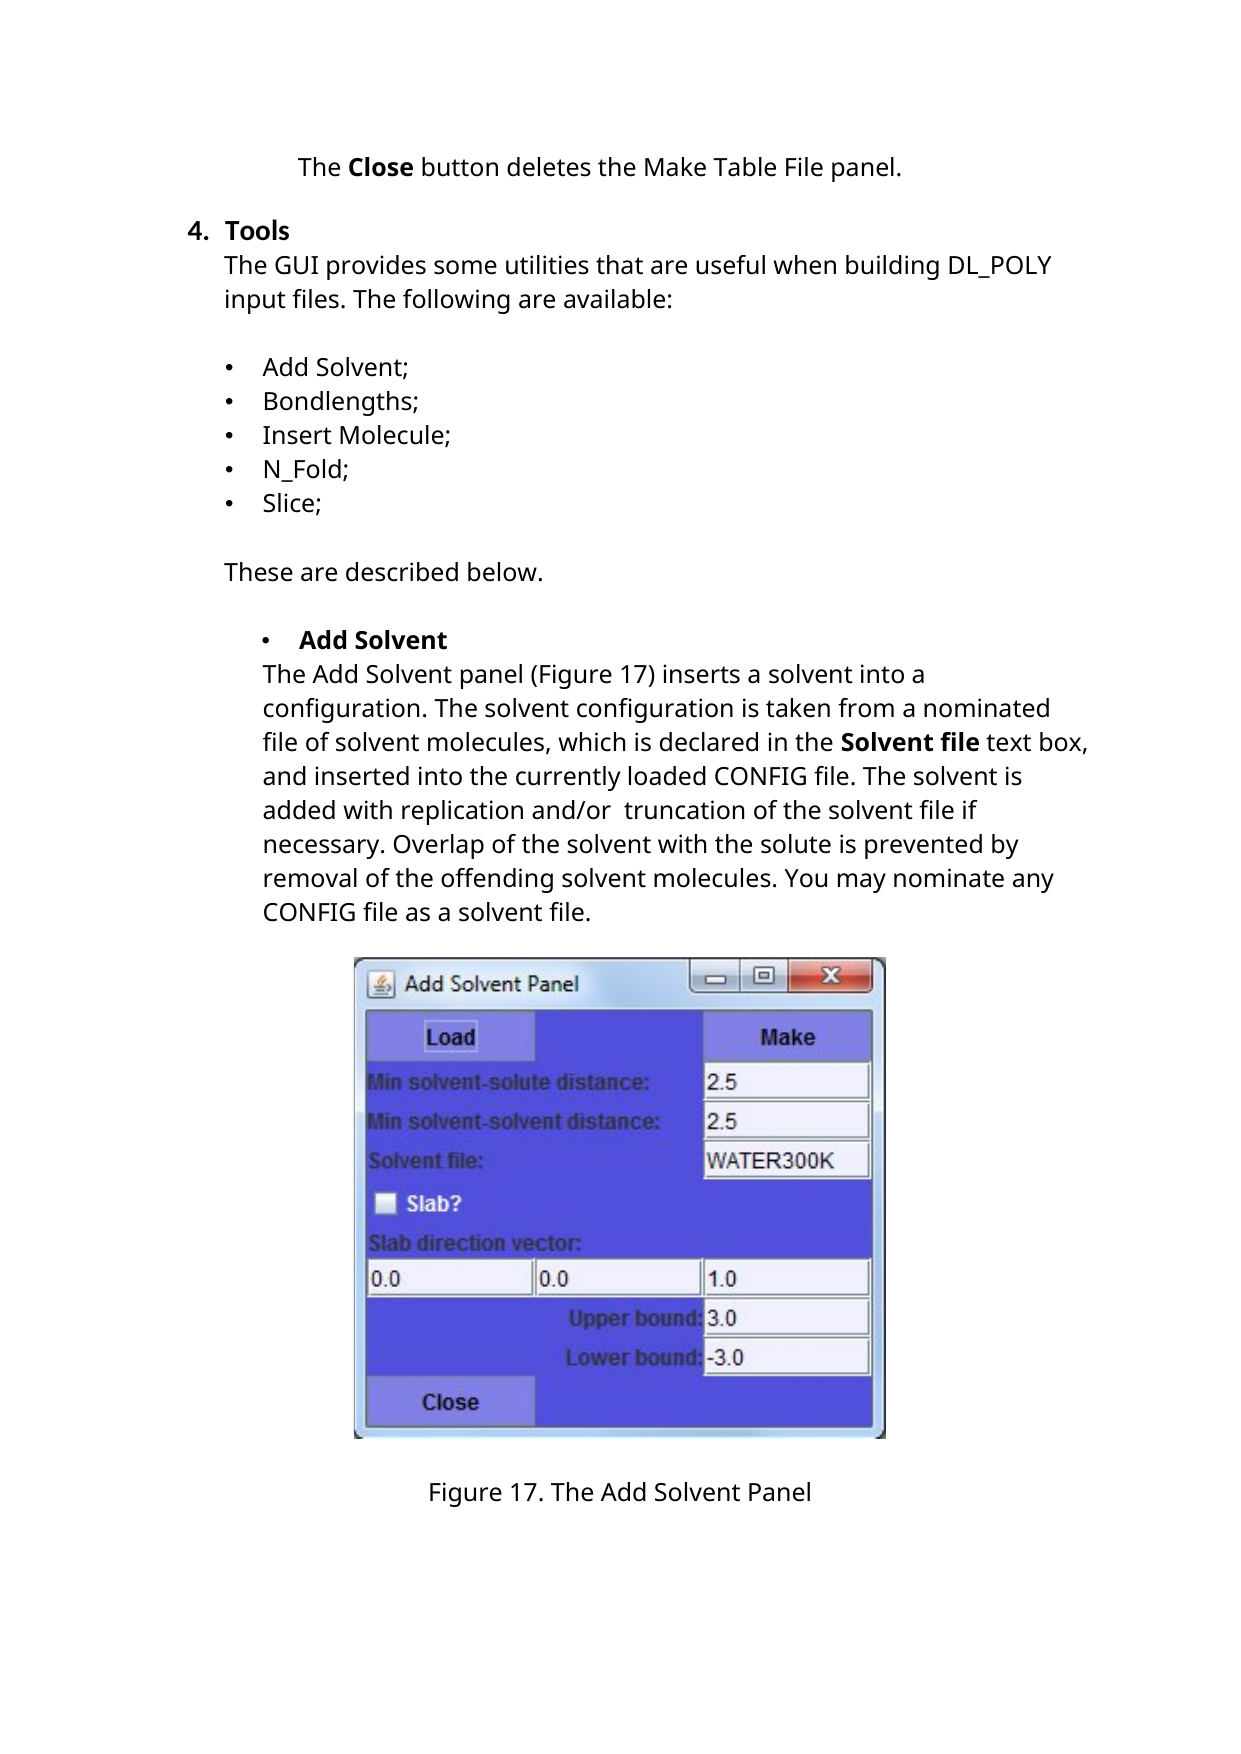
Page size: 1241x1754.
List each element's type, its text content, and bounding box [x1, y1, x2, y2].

text The Close button deletes the Make Table File panel. [298, 150, 1090, 184]
list Add Solvent [261, 622, 1090, 656]
list N_Fold; [225, 452, 1090, 486]
text The GUI provides some utilities that are useful when building DL_POLY input files. The following are available: [224, 248, 1090, 316]
text The Add Solvent panel (Figure 17) inserts a solvent into a configuration. The solvent configuration is taken from a nominated file of solvent molecules, which is declared in the Solvent file text box, and inserted into the currently loaded CONFIG file. The solvent is added with replication and/or truncation of the solvent file if necessary. Overlap of the solvent with the solute is prevented by removal of the offending solvent molecules. You may nominate any CONFIG file as a solvent file. [262, 656, 1090, 929]
list Insert Molecule; [225, 418, 1090, 452]
text These are described below. [224, 554, 1090, 588]
list Tools [187, 212, 1090, 248]
list Bondlengths; [225, 384, 1090, 418]
picture [353, 957, 886, 1439]
list Slice; [225, 486, 1090, 520]
list Add Solvent; [225, 350, 1090, 384]
text Figure 17. The Add Solvent Panel [150, 1474, 1090, 1508]
